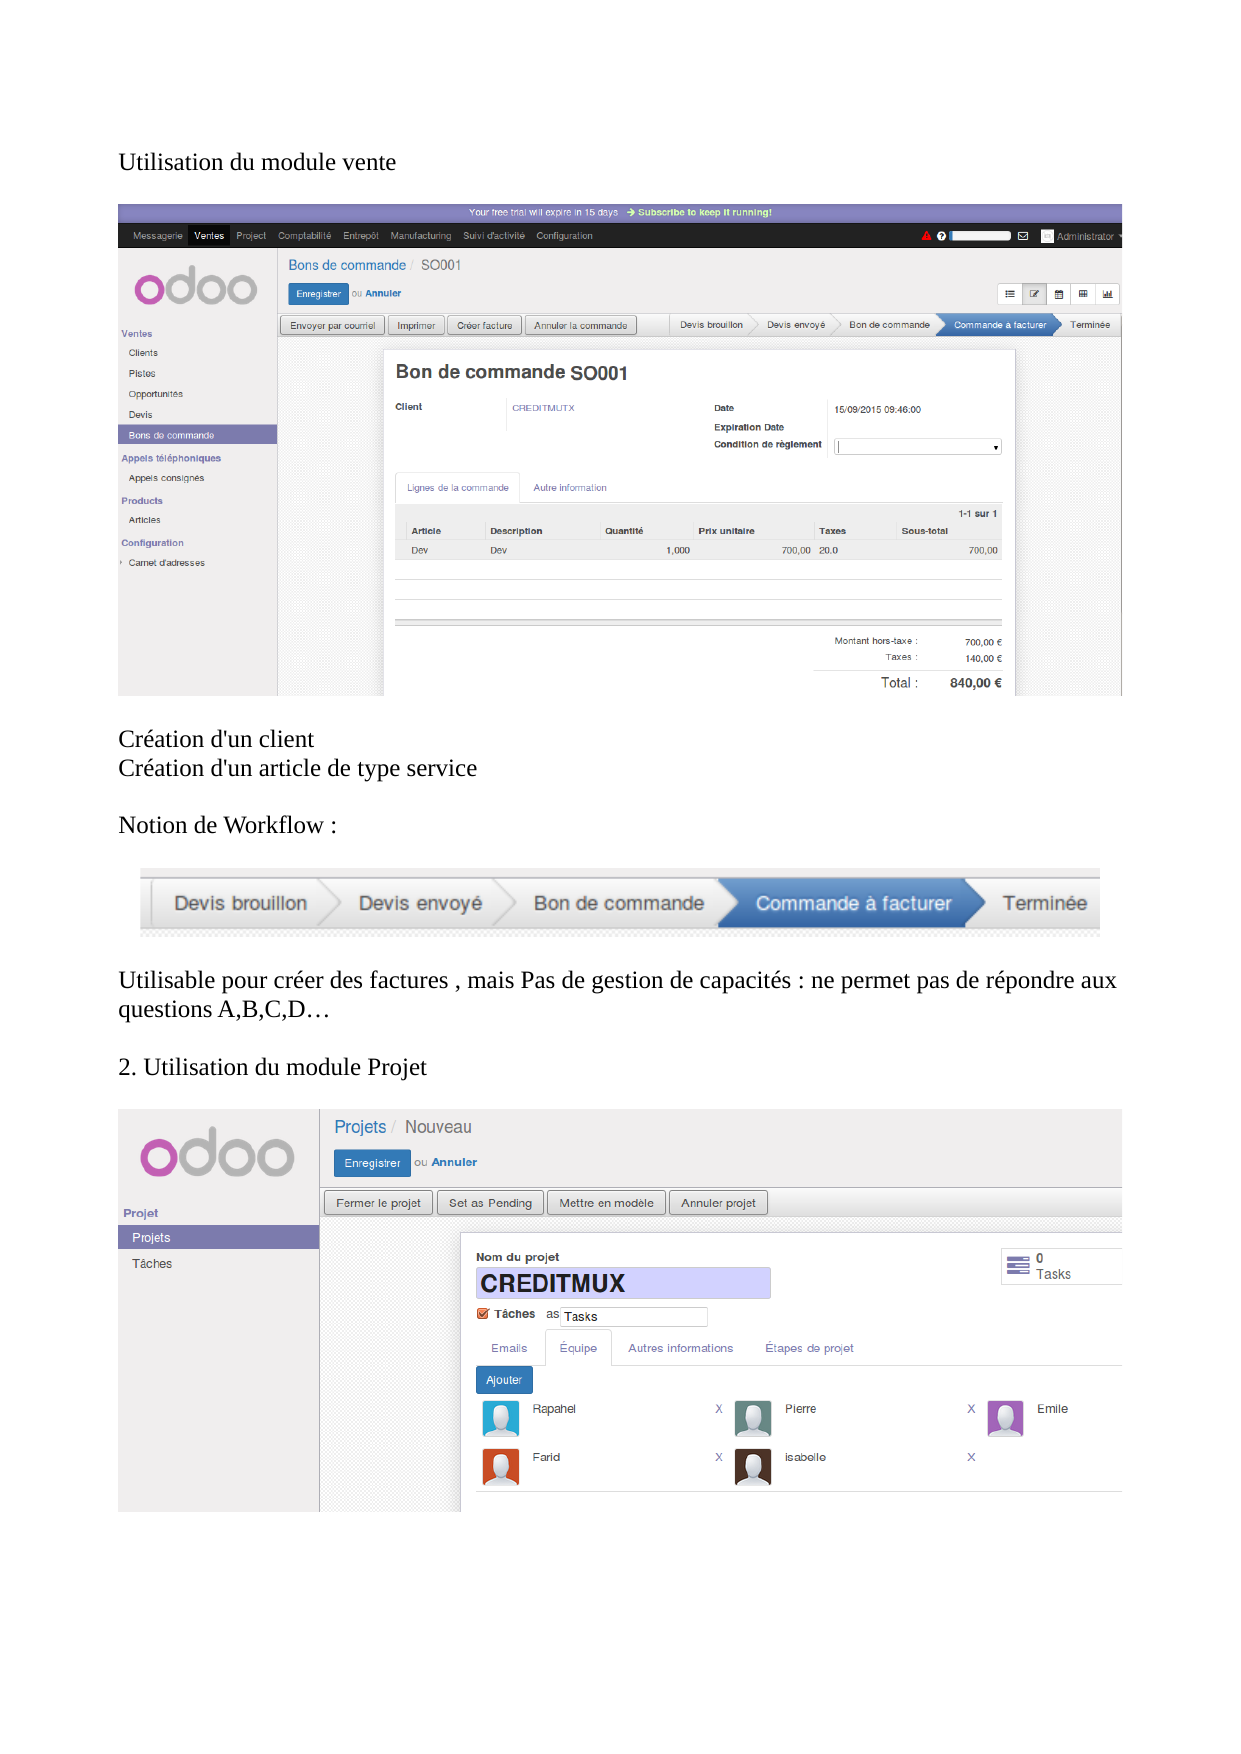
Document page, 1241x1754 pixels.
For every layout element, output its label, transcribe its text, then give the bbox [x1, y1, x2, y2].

text Création d'un article de type service [118, 753, 1122, 782]
picture [118, 1109, 1123, 1512]
picture [140, 868, 1100, 937]
picture [118, 204, 1123, 696]
text Utilisation du module vente [118, 147, 1122, 176]
text 2. Utilisation du module Projet [118, 1052, 1122, 1081]
text Création d'un client [118, 724, 1122, 753]
text Utilisable pour créer des factures , mais Pas de gestion de capacités : ne permet pas de répondre aux questions A,B,C,D… [118, 966, 1122, 1023]
text Notion de Workflow : [118, 811, 1122, 839]
